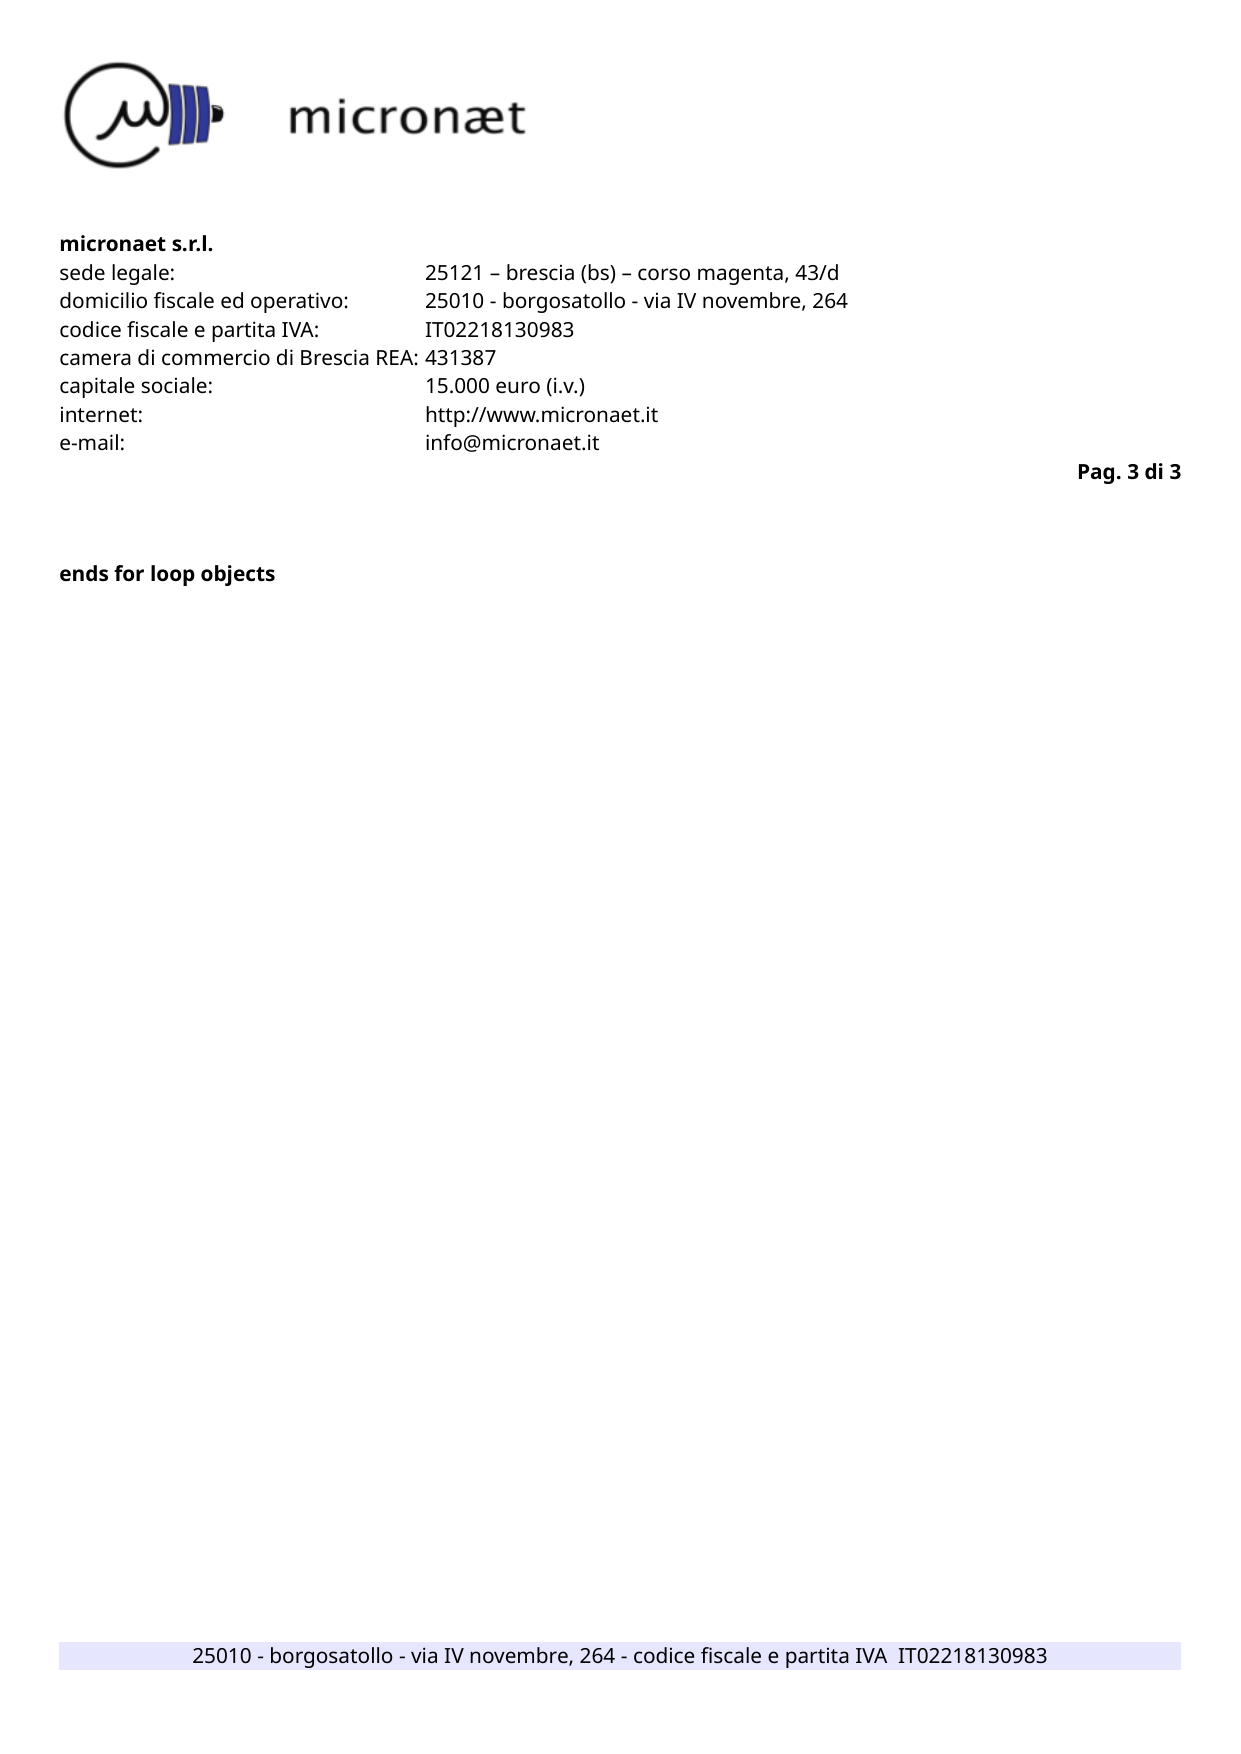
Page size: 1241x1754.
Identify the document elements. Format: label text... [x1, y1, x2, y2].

text </if> [59, 515, 1181, 544]
picture [59, 59, 532, 173]
text ends for loop objects [59, 559, 1181, 587]
